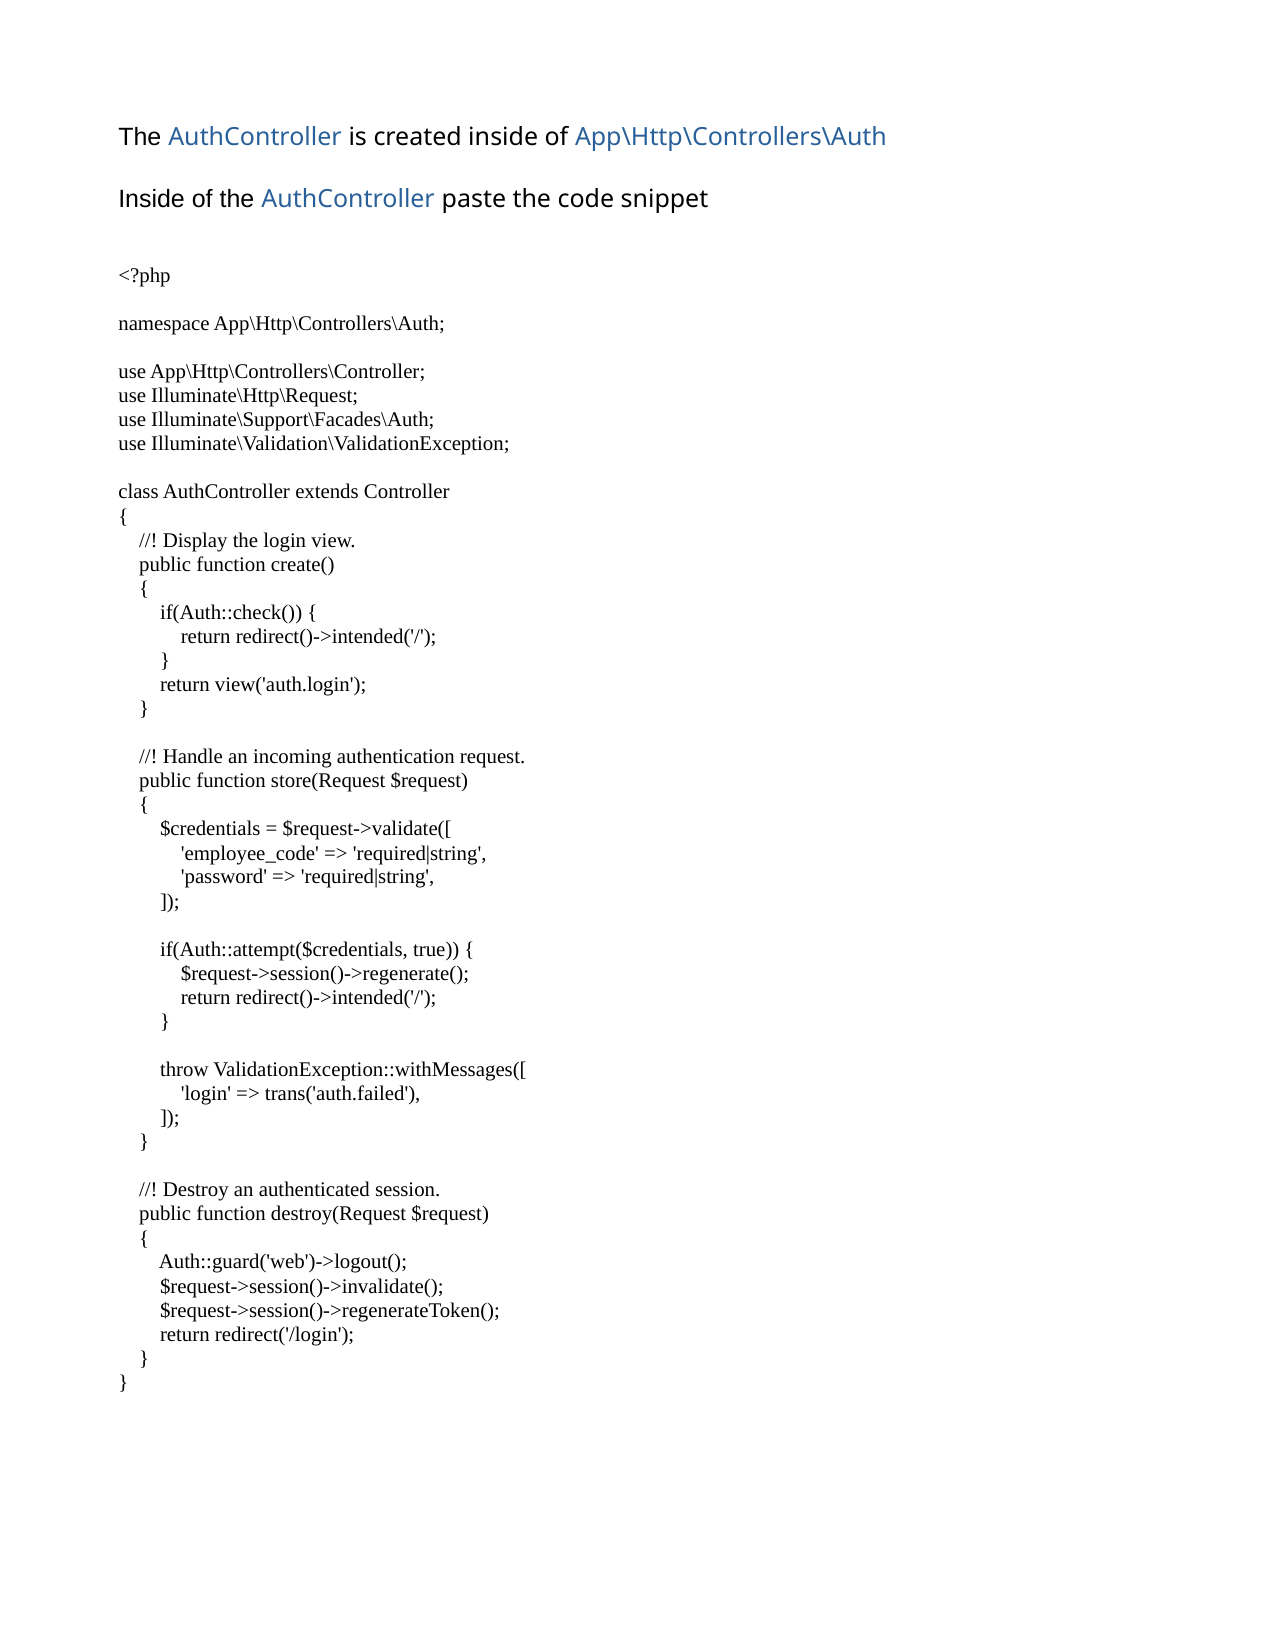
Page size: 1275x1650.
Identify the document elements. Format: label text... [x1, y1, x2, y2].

text namespace App\Http\Controllers\Auth; [118, 311, 1157, 335]
text { [118, 576, 1157, 600]
text } [118, 1129, 1157, 1153]
text Inside of the AuthController paste the code snippet [118, 181, 1157, 215]
text if(Auth::check()) { [118, 600, 1157, 624]
text 'employee_code' => 'required|string', [118, 840, 1157, 864]
text } [118, 1346, 1157, 1370]
text } [118, 1370, 1157, 1394]
text public function store(Request $request) [118, 768, 1157, 792]
text if(Auth::attempt($credentials, true)) { [118, 937, 1157, 961]
text use Illuminate\Http\Request; [118, 383, 1157, 407]
text { [118, 503, 1157, 528]
text public function destroy(Request $request) [118, 1201, 1157, 1225]
text throw ValidationException::withMessages([ [118, 1057, 1157, 1081]
text return redirect('/login'); [118, 1322, 1157, 1346]
text //! Handle an incoming authentication request. [118, 744, 1157, 768]
text //! Destroy an authenticated session. [118, 1177, 1157, 1201]
text return view('auth.login'); [118, 672, 1157, 696]
text Auth::guard('web')->logout(); [118, 1249, 1157, 1273]
text ]); [118, 888, 1157, 913]
text 'login' => trans('auth.failed'), [118, 1081, 1157, 1105]
text { [118, 1225, 1157, 1249]
text $request->session()->regenerate(); [118, 961, 1157, 985]
text $request->session()->regenerateToken(); [118, 1298, 1157, 1322]
text use Illuminate\Support\Facades\Auth; [118, 407, 1157, 431]
text $credentials = $request->validate([ [118, 816, 1157, 840]
text ]); [118, 1105, 1157, 1129]
text //! Display the login view. [118, 528, 1157, 552]
text } [118, 1009, 1157, 1033]
text return redirect()->intended('/'); [118, 624, 1157, 648]
text return redirect()->intended('/'); [118, 985, 1157, 1009]
text } [118, 648, 1157, 672]
text use Illuminate\Validation\ValidationException; [118, 431, 1157, 455]
text public function create() [118, 552, 1157, 576]
text class AuthController extends Controller [118, 479, 1157, 503]
text } [118, 696, 1157, 720]
text <?php [118, 263, 1157, 287]
text { [118, 792, 1157, 816]
text 'password' => 'required|string', [118, 864, 1157, 888]
text The AuthController is created inside of App\Http\Controllers\Auth [118, 118, 1157, 152]
text $request->session()->invalidate(); [118, 1273, 1157, 1298]
text use App\Http\Controllers\Controller; [118, 359, 1157, 383]
